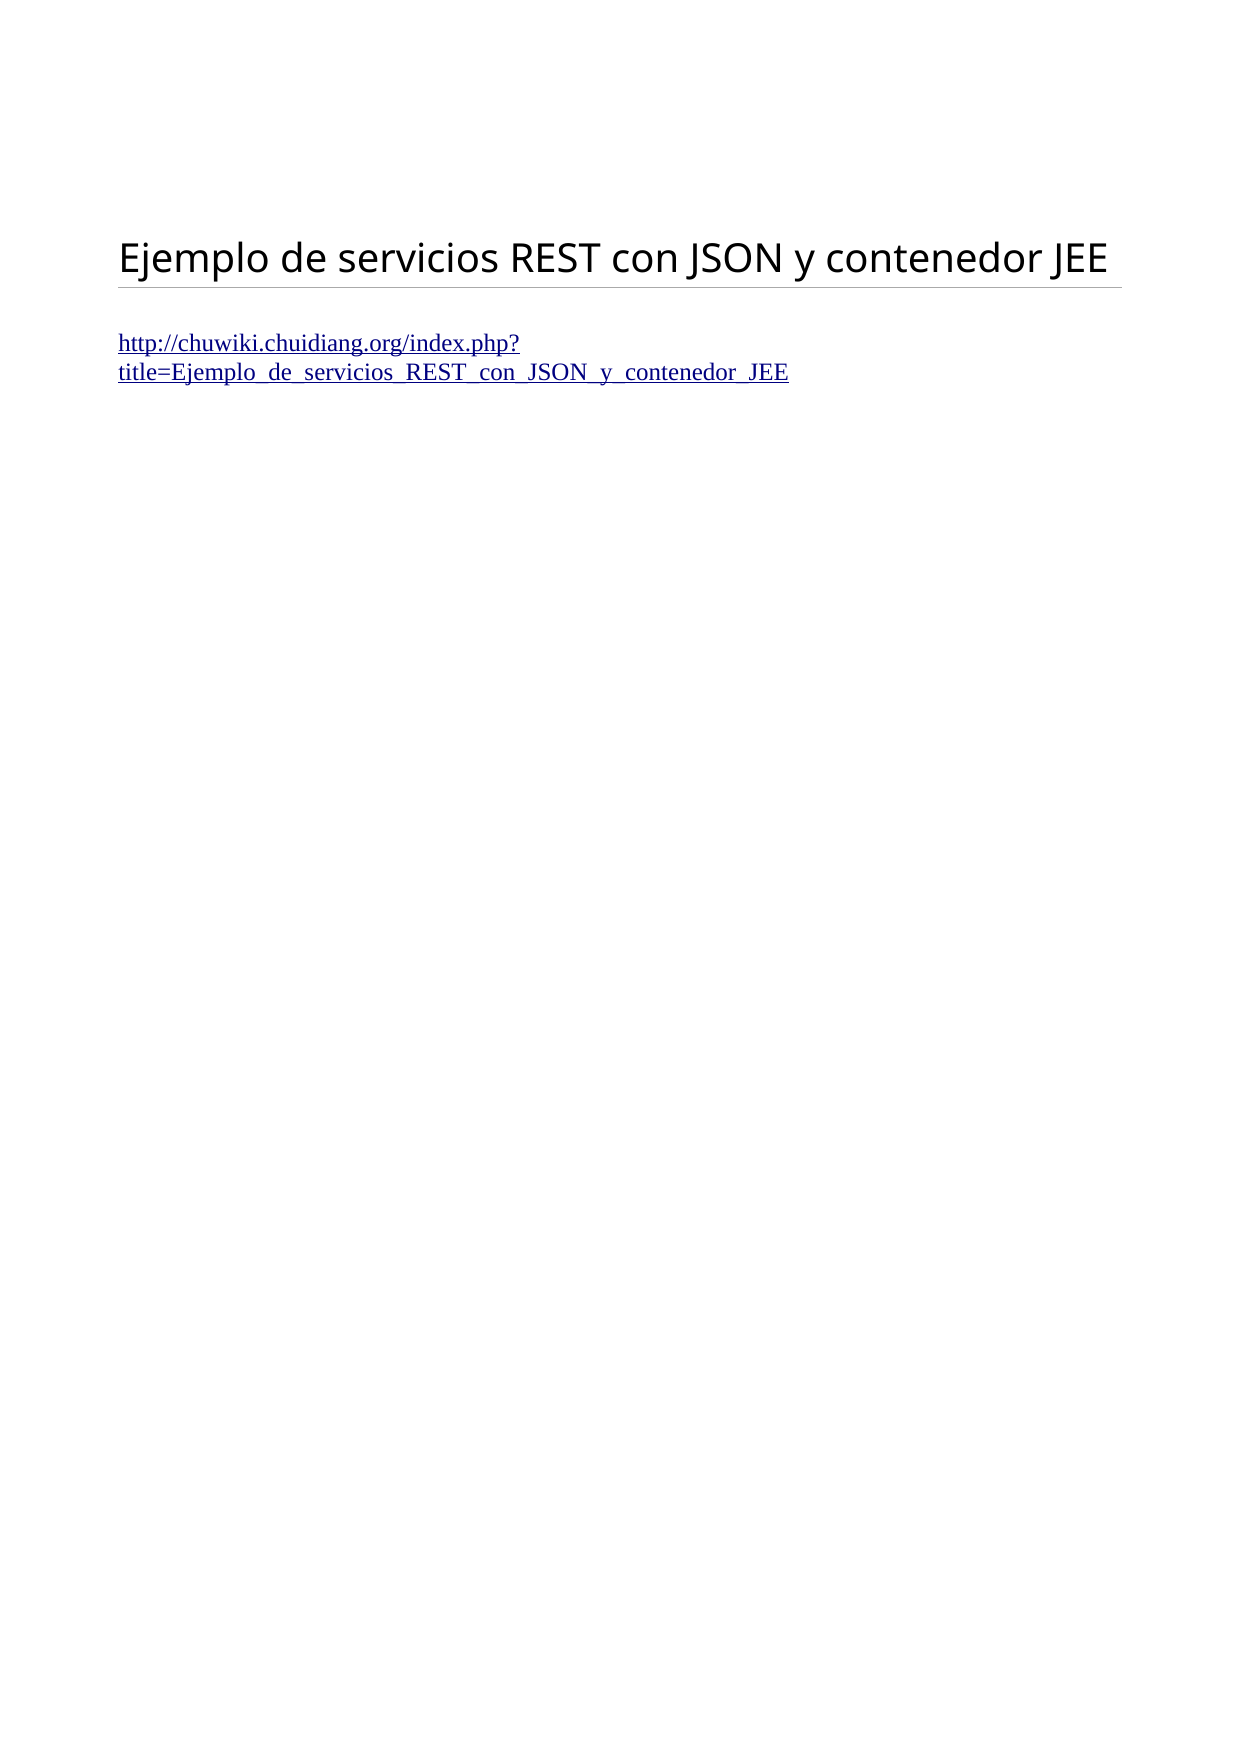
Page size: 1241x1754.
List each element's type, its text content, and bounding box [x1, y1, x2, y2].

text http://chuwiki.chuidiang.org/index.php?title=Ejemplo_de_servicios_REST_con_JSON_y_contenedor_JEE [118, 328, 1122, 386]
subtitle Ejemplo de servicios REST con JSON y contenedor JEE [118, 229, 1122, 287]
